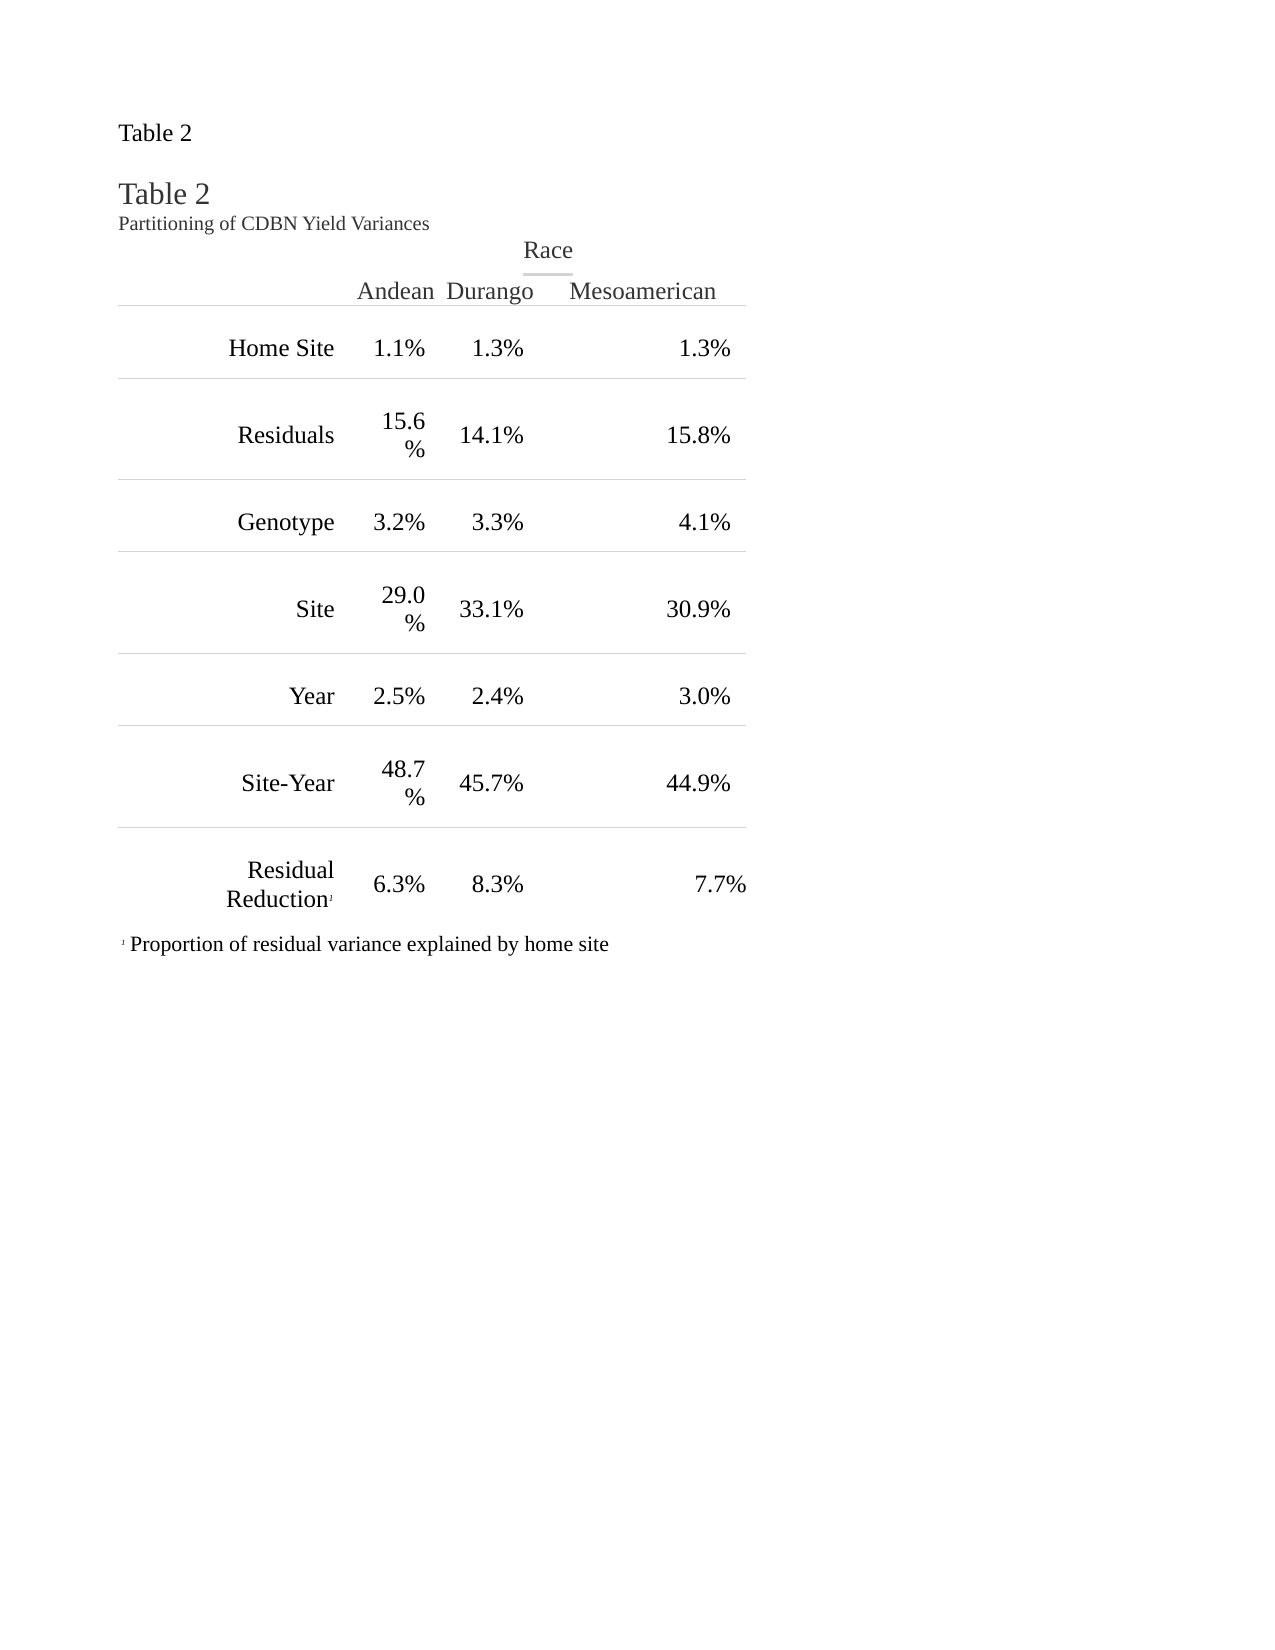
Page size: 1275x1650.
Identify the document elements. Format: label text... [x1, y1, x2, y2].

table_cell Genotype [118, 480, 350, 551]
table_cell 45.7% [441, 726, 539, 827]
table_cell 1.3% [441, 306, 539, 377]
table_cell Durango [441, 276, 539, 305]
table_cell 3.0% [539, 654, 746, 725]
table_cell 4.1% [539, 480, 746, 551]
table_cell 29.0% [350, 552, 441, 653]
table_cell [118, 235, 350, 305]
table_cell 6.3% [350, 828, 441, 928]
table_cell Partitioning of CDBN Yield Variances [118, 212, 746, 235]
table_cell 3.2% [350, 480, 441, 551]
table_cell Andean [350, 276, 441, 305]
table_cell Residual Reduction1 [118, 828, 350, 928]
table_cell 33.1% [441, 552, 539, 653]
table_cell 48.7% [350, 726, 441, 827]
table_cell 15.8% [539, 379, 746, 479]
table_cell 7.7% [539, 828, 746, 928]
table_cell Site-Year [118, 726, 350, 827]
table_cell Race [350, 235, 746, 276]
table_header Table 2 [118, 176, 746, 212]
table_cell Residuals [118, 379, 350, 479]
table_cell 1 Proportion of residual variance explained by home site [118, 928, 746, 959]
table_cell 3.3% [441, 480, 539, 551]
table_cell 1.3% [539, 306, 746, 377]
table_cell Home Site [118, 306, 350, 377]
table_cell Mesoamerican [539, 276, 746, 305]
table_cell 14.1% [441, 379, 539, 479]
table_cell 15.6% [350, 379, 441, 479]
text Table 2 [118, 118, 1157, 147]
table_cell Site [118, 552, 350, 653]
table_cell 8.3% [441, 828, 539, 928]
table_cell 30.9% [539, 552, 746, 653]
table_cell 2.5% [350, 654, 441, 725]
table_cell Year [118, 654, 350, 725]
table_cell 44.9% [539, 726, 746, 827]
table_cell 2.4% [441, 654, 539, 725]
table_cell 1.1% [350, 306, 441, 377]
